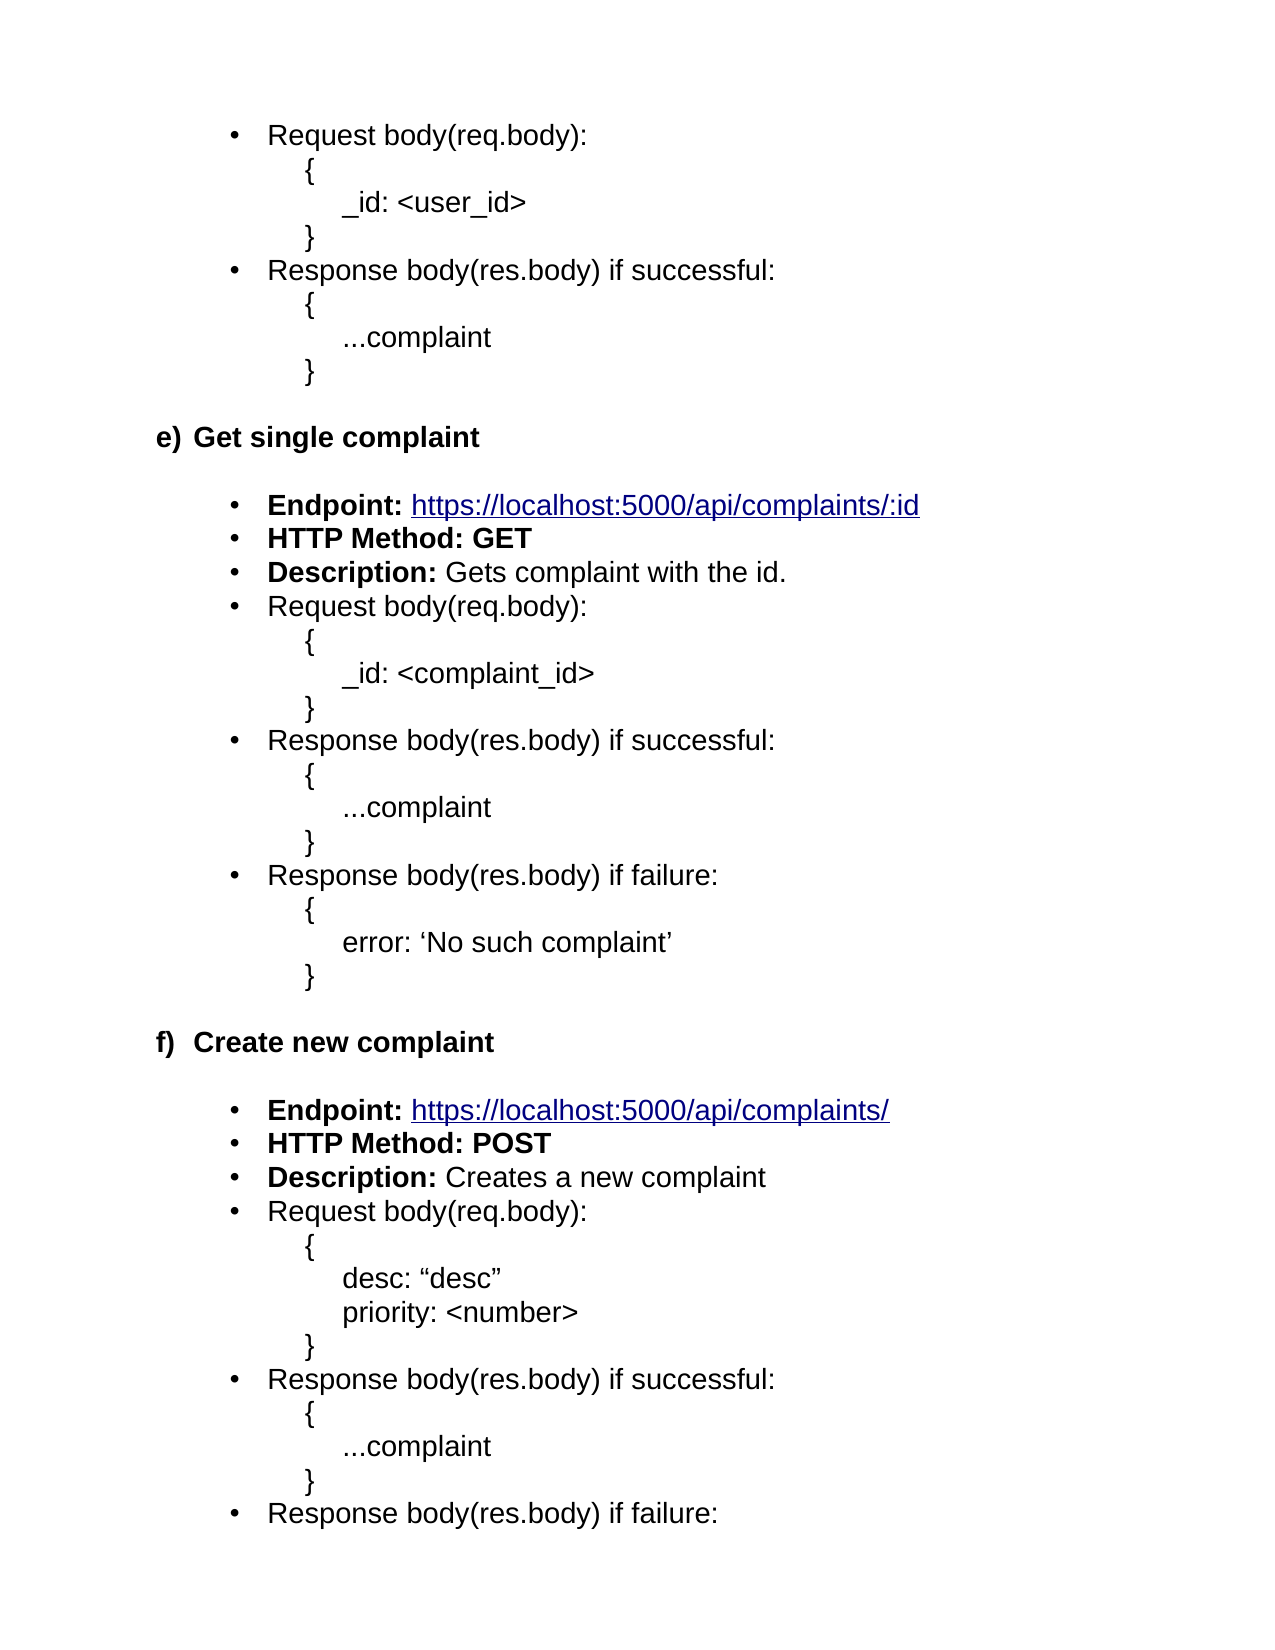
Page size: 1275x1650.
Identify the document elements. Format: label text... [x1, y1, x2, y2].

list { [267, 622, 1157, 656]
list Endpoint: https://localhost:5000/api/complaints/ [229, 1092, 1157, 1126]
list Response body(res.body) if successful: [229, 252, 1157, 286]
list _id: <user_id> [304, 185, 1157, 219]
list Response body(res.body) if failure: [229, 1496, 1157, 1530]
list desc: “desc” [304, 1261, 1157, 1294]
list HTTP Method: GET [229, 521, 1157, 555]
list { [267, 891, 1157, 925]
list Create new complaint [156, 1025, 1157, 1059]
list Response body(res.body) if failure: [229, 857, 1157, 891]
list } [267, 958, 1157, 992]
list { [267, 152, 1157, 185]
list } [267, 689, 1157, 723]
list } [267, 1328, 1157, 1362]
list error: ‘No such complaint’ [304, 925, 1157, 958]
list { [267, 286, 1157, 320]
list { [267, 1395, 1157, 1429]
list { [267, 757, 1157, 790]
list Request body(req.body): [229, 1194, 1157, 1227]
list Description: Creates a new complaint [229, 1160, 1157, 1194]
list Request body(req.body): [229, 589, 1157, 622]
list HTTP Method: POST [229, 1126, 1157, 1160]
list ...complaint [304, 320, 1157, 353]
list } [267, 219, 1157, 252]
list } [267, 353, 1157, 387]
list Request body(req.body): [229, 118, 1157, 152]
list priority: <number> [304, 1294, 1157, 1328]
list } [267, 824, 1157, 857]
list ...complaint [304, 790, 1157, 824]
list Response body(res.body) if successful: [229, 1362, 1157, 1395]
list ...complaint [304, 1429, 1157, 1462]
list { [267, 1227, 1157, 1261]
list _id: <complaint_id> [304, 656, 1157, 689]
list Response body(res.body) if successful: [229, 723, 1157, 757]
list } [267, 1462, 1157, 1496]
list Get single complaint [156, 420, 1157, 454]
list Description: Gets complaint with the id. [229, 555, 1157, 589]
list Endpoint: https://localhost:5000/api/complaints/:id [229, 487, 1157, 521]
